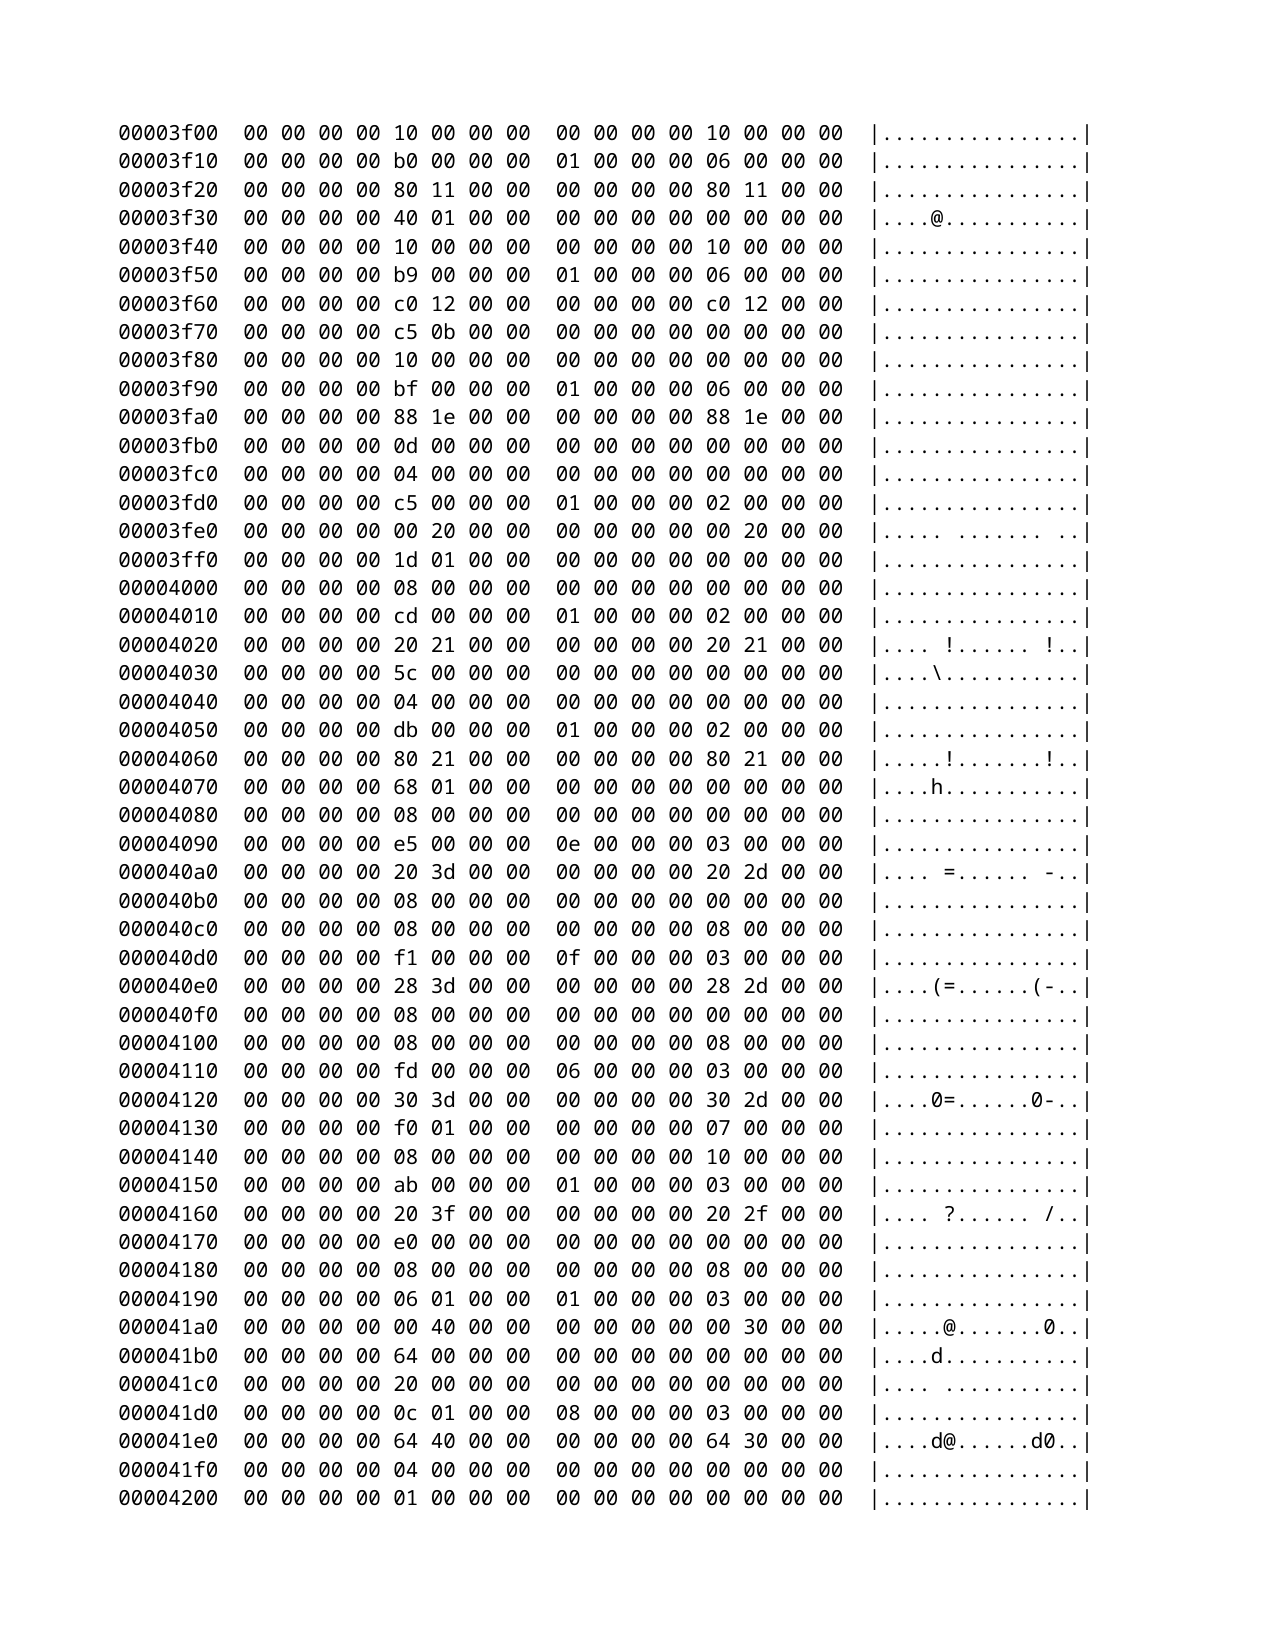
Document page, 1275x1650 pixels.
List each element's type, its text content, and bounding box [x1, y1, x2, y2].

text 00003f10 00 00 00 00 b0 00 00 00 01 00 00 00 06 00 00 00 |................| [118, 147, 1157, 175]
text 00003f00 00 00 00 00 10 00 00 00 00 00 00 00 10 00 00 00 |................| [118, 118, 1157, 147]
text 00004020 00 00 00 00 20 21 00 00 00 00 00 00 20 21 00 00 |.... !...... !..| [118, 630, 1157, 658]
text 00004150 00 00 00 00 ab 00 00 00 01 00 00 00 03 00 00 00 |................| [118, 1170, 1157, 1199]
text 00004190 00 00 00 00 06 01 00 00 01 00 00 00 03 00 00 00 |................| [118, 1284, 1157, 1312]
text 000041a0 00 00 00 00 00 40 00 00 00 00 00 00 00 30 00 00 |.....@.......0..| [118, 1312, 1157, 1341]
text 00003f80 00 00 00 00 10 00 00 00 00 00 00 00 00 00 00 00 |................| [118, 346, 1157, 374]
text 00003f20 00 00 00 00 80 11 00 00 00 00 00 00 80 11 00 00 |................| [118, 175, 1157, 203]
text 00003fa0 00 00 00 00 88 1e 00 00 00 00 00 00 88 1e 00 00 |................| [118, 402, 1157, 431]
text 000041e0 00 00 00 00 64 40 00 00 00 00 00 00 64 30 00 00 |....d@......d0..| [118, 1426, 1157, 1455]
text 00003f60 00 00 00 00 c0 12 00 00 00 00 00 00 c0 12 00 00 |................| [118, 289, 1157, 317]
text 000040b0 00 00 00 00 08 00 00 00 00 00 00 00 00 00 00 00 |................| [118, 886, 1157, 914]
text 00003fe0 00 00 00 00 00 20 00 00 00 00 00 00 00 20 00 00 |..... ....... ..| [118, 516, 1157, 545]
text 000040c0 00 00 00 00 08 00 00 00 00 00 00 00 08 00 00 00 |................| [118, 914, 1157, 943]
text 000040d0 00 00 00 00 f1 00 00 00 0f 00 00 00 03 00 00 00 |................| [118, 943, 1157, 971]
text 00004140 00 00 00 00 08 00 00 00 00 00 00 00 10 00 00 00 |................| [118, 1142, 1157, 1170]
text 00004200 00 00 00 00 01 00 00 00 00 00 00 00 00 00 00 00 |................| [118, 1483, 1157, 1512]
text 00004180 00 00 00 00 08 00 00 00 00 00 00 00 08 00 00 00 |................| [118, 1256, 1157, 1284]
text 00003f30 00 00 00 00 40 01 00 00 00 00 00 00 00 00 00 00 |....@...........| [118, 203, 1157, 232]
text 00003f90 00 00 00 00 bf 00 00 00 01 00 00 00 06 00 00 00 |................| [118, 374, 1157, 402]
text 00004070 00 00 00 00 68 01 00 00 00 00 00 00 00 00 00 00 |....h...........| [118, 772, 1157, 801]
text 000041c0 00 00 00 00 20 00 00 00 00 00 00 00 00 00 00 00 |.... ...........| [118, 1369, 1157, 1398]
text 00003fd0 00 00 00 00 c5 00 00 00 01 00 00 00 02 00 00 00 |................| [118, 488, 1157, 516]
text 00003ff0 00 00 00 00 1d 01 00 00 00 00 00 00 00 00 00 00 |................| [118, 545, 1157, 573]
text 00004060 00 00 00 00 80 21 00 00 00 00 00 00 80 21 00 00 |.....!.......!..| [118, 744, 1157, 772]
text 000041f0 00 00 00 00 04 00 00 00 00 00 00 00 00 00 00 00 |................| [118, 1455, 1157, 1483]
text 00004000 00 00 00 00 08 00 00 00 00 00 00 00 00 00 00 00 |................| [118, 573, 1157, 602]
text 00004050 00 00 00 00 db 00 00 00 01 00 00 00 02 00 00 00 |................| [118, 715, 1157, 744]
text 00004030 00 00 00 00 5c 00 00 00 00 00 00 00 00 00 00 00 |....\...........| [118, 658, 1157, 687]
text 00004040 00 00 00 00 04 00 00 00 00 00 00 00 00 00 00 00 |................| [118, 687, 1157, 715]
text 000041d0 00 00 00 00 0c 01 00 00 08 00 00 00 03 00 00 00 |................| [118, 1398, 1157, 1426]
text 00003f40 00 00 00 00 10 00 00 00 00 00 00 00 10 00 00 00 |................| [118, 232, 1157, 260]
text 00004090 00 00 00 00 e5 00 00 00 0e 00 00 00 03 00 00 00 |................| [118, 829, 1157, 857]
text 00003fc0 00 00 00 00 04 00 00 00 00 00 00 00 00 00 00 00 |................| [118, 459, 1157, 488]
text 00004100 00 00 00 00 08 00 00 00 00 00 00 00 08 00 00 00 |................| [118, 1028, 1157, 1057]
text 00003fb0 00 00 00 00 0d 00 00 00 00 00 00 00 00 00 00 00 |................| [118, 431, 1157, 459]
text 00004170 00 00 00 00 e0 00 00 00 00 00 00 00 00 00 00 00 |................| [118, 1227, 1157, 1256]
text 00004120 00 00 00 00 30 3d 00 00 00 00 00 00 30 2d 00 00 |....0=......0-..| [118, 1085, 1157, 1113]
text 00004080 00 00 00 00 08 00 00 00 00 00 00 00 00 00 00 00 |................| [118, 801, 1157, 829]
text 00004130 00 00 00 00 f0 01 00 00 00 00 00 00 07 00 00 00 |................| [118, 1113, 1157, 1142]
text 00004160 00 00 00 00 20 3f 00 00 00 00 00 00 20 2f 00 00 |.... ?...... /..| [118, 1199, 1157, 1227]
text 00004010 00 00 00 00 cd 00 00 00 01 00 00 00 02 00 00 00 |................| [118, 602, 1157, 630]
text 00003f50 00 00 00 00 b9 00 00 00 01 00 00 00 06 00 00 00 |................| [118, 260, 1157, 289]
text 00003f70 00 00 00 00 c5 0b 00 00 00 00 00 00 00 00 00 00 |................| [118, 317, 1157, 346]
text 00004110 00 00 00 00 fd 00 00 00 06 00 00 00 03 00 00 00 |................| [118, 1057, 1157, 1085]
text 000040f0 00 00 00 00 08 00 00 00 00 00 00 00 00 00 00 00 |................| [118, 1000, 1157, 1028]
text 000041b0 00 00 00 00 64 00 00 00 00 00 00 00 00 00 00 00 |....d...........| [118, 1341, 1157, 1369]
text 000040a0 00 00 00 00 20 3d 00 00 00 00 00 00 20 2d 00 00 |.... =...... -..| [118, 857, 1157, 886]
text 000040e0 00 00 00 00 28 3d 00 00 00 00 00 00 28 2d 00 00 |....(=......(-..| [118, 971, 1157, 1000]
